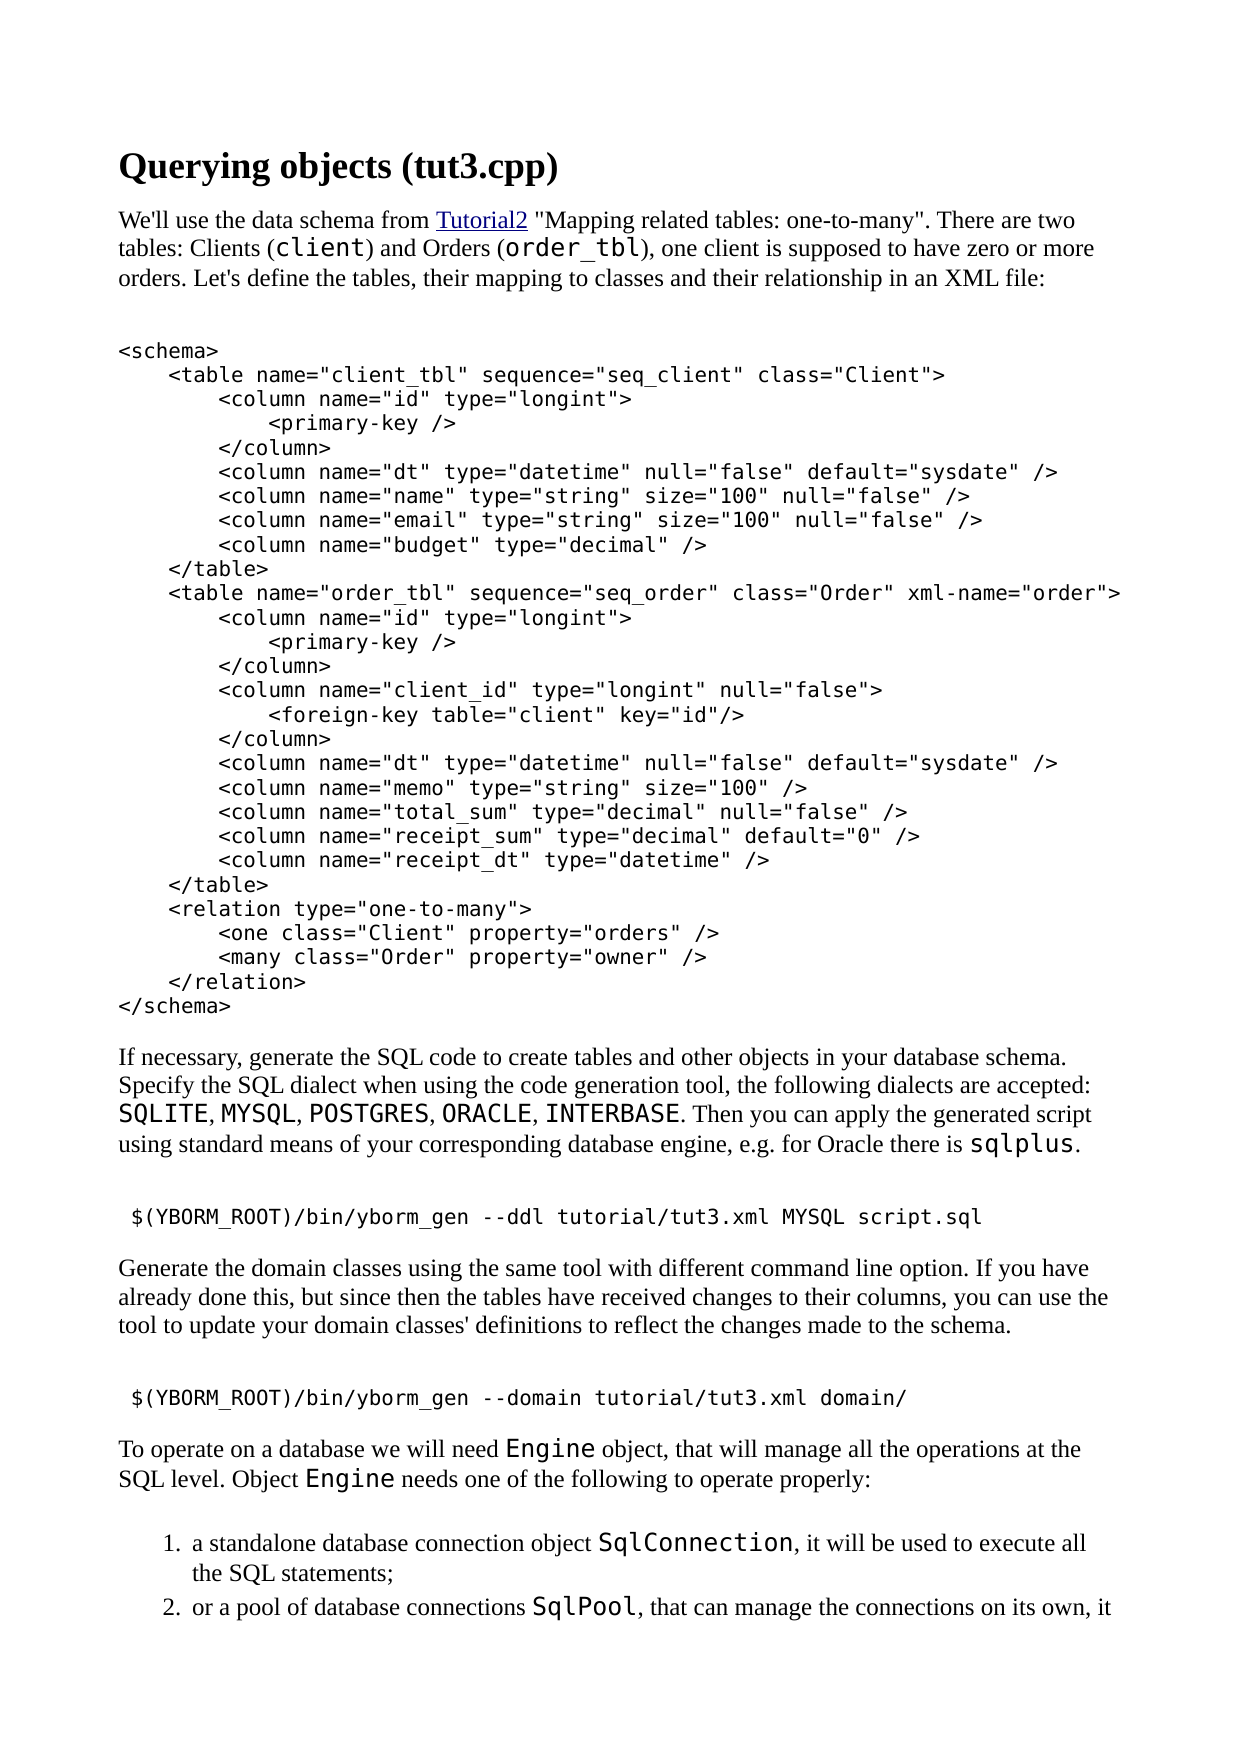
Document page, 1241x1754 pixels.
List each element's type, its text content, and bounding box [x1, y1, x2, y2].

text $(YBORM_ROOT)/bin/yborm_gen --ddl tutorial/tut3.xml MYSQL script.sql [118, 1205, 1122, 1229]
text <schema> <table name="client_tbl" sequence="seq_client" class="Client"> <column name="id" type="longint"> <primary-key /> </column> <column name="dt" type="datetime" null="false" default="sysdate" /> <column name="name" type="string" size="100" null="false" /> <column name="email" type="string" size="100" null="false" /> <column name="budget" type="decimal" /> </table> <table name="order_tbl" sequence="seq_order" class="Order" xml-name="order"> <column name="id" type="longint"> <primary-key /> </column> <column name="client_id" type="longint" null="false"> <foreign-key table="client" key="id"/> </column> <column name="dt" type="datetime" null="false" default="sysdate" /> <column name="memo" type="string" size="100" /> <column name="total_sum" type="decimal" null="false" /> <column name="receipt_sum" type="decimal" default="0" /> <column name="receipt_dt" type="datetime" /> </table> <relation type="one-to-many"> <one class="Client" property="orders" /> <many class="Order" property="owner" /> </relation> </schema> [118, 339, 1122, 1018]
text If necessary, generate the SQL code to create tables and other objects in your database schema. Specify the SQL dialect when using the code generation tool, the following dialects are accepted: SQLITE, MYSQL, POSTGRES, ORACLE, INTERBASE. Then you can apply the generated script using standard means of your corresponding database engine, e.g. for Oracle there is sqlplus. [118, 1042, 1122, 1158]
text We'll use the data schema from Tutorial2 "Mapping related tables: one-to-many". There are two tables: Clients (client) and Orders (order_tbl), one client is supposed to have zero or more orders. Let's define the tables, their mapping to classes and their relationship in an XML file: [118, 205, 1122, 291]
text $(YBORM_ROOT)/bin/yborm_gen --domain tutorial/tut3.xml domain/ [118, 1386, 1122, 1411]
text To operate on a database we will need Engine object, that will manage all the operations at the SQL level. Object Engine needs one of the following to operate properly: [118, 1434, 1122, 1493]
list a standalone database connection object SqlConnection, it will be used to execute all the SQL statements; [162, 1528, 1122, 1586]
list or a pool of database connections SqlPool, that can manage the connections on its own, it [162, 1592, 1122, 1622]
text Generate the domain classes using the same tool with different command line option. If you have already done this, but since then the tables have received changes to their columns, you can use the tool to update your domain classes' definitions to reflect the changes made to the schema. [118, 1253, 1122, 1339]
subtitle Querying objects (tut3.cpp) [118, 143, 1122, 186]
